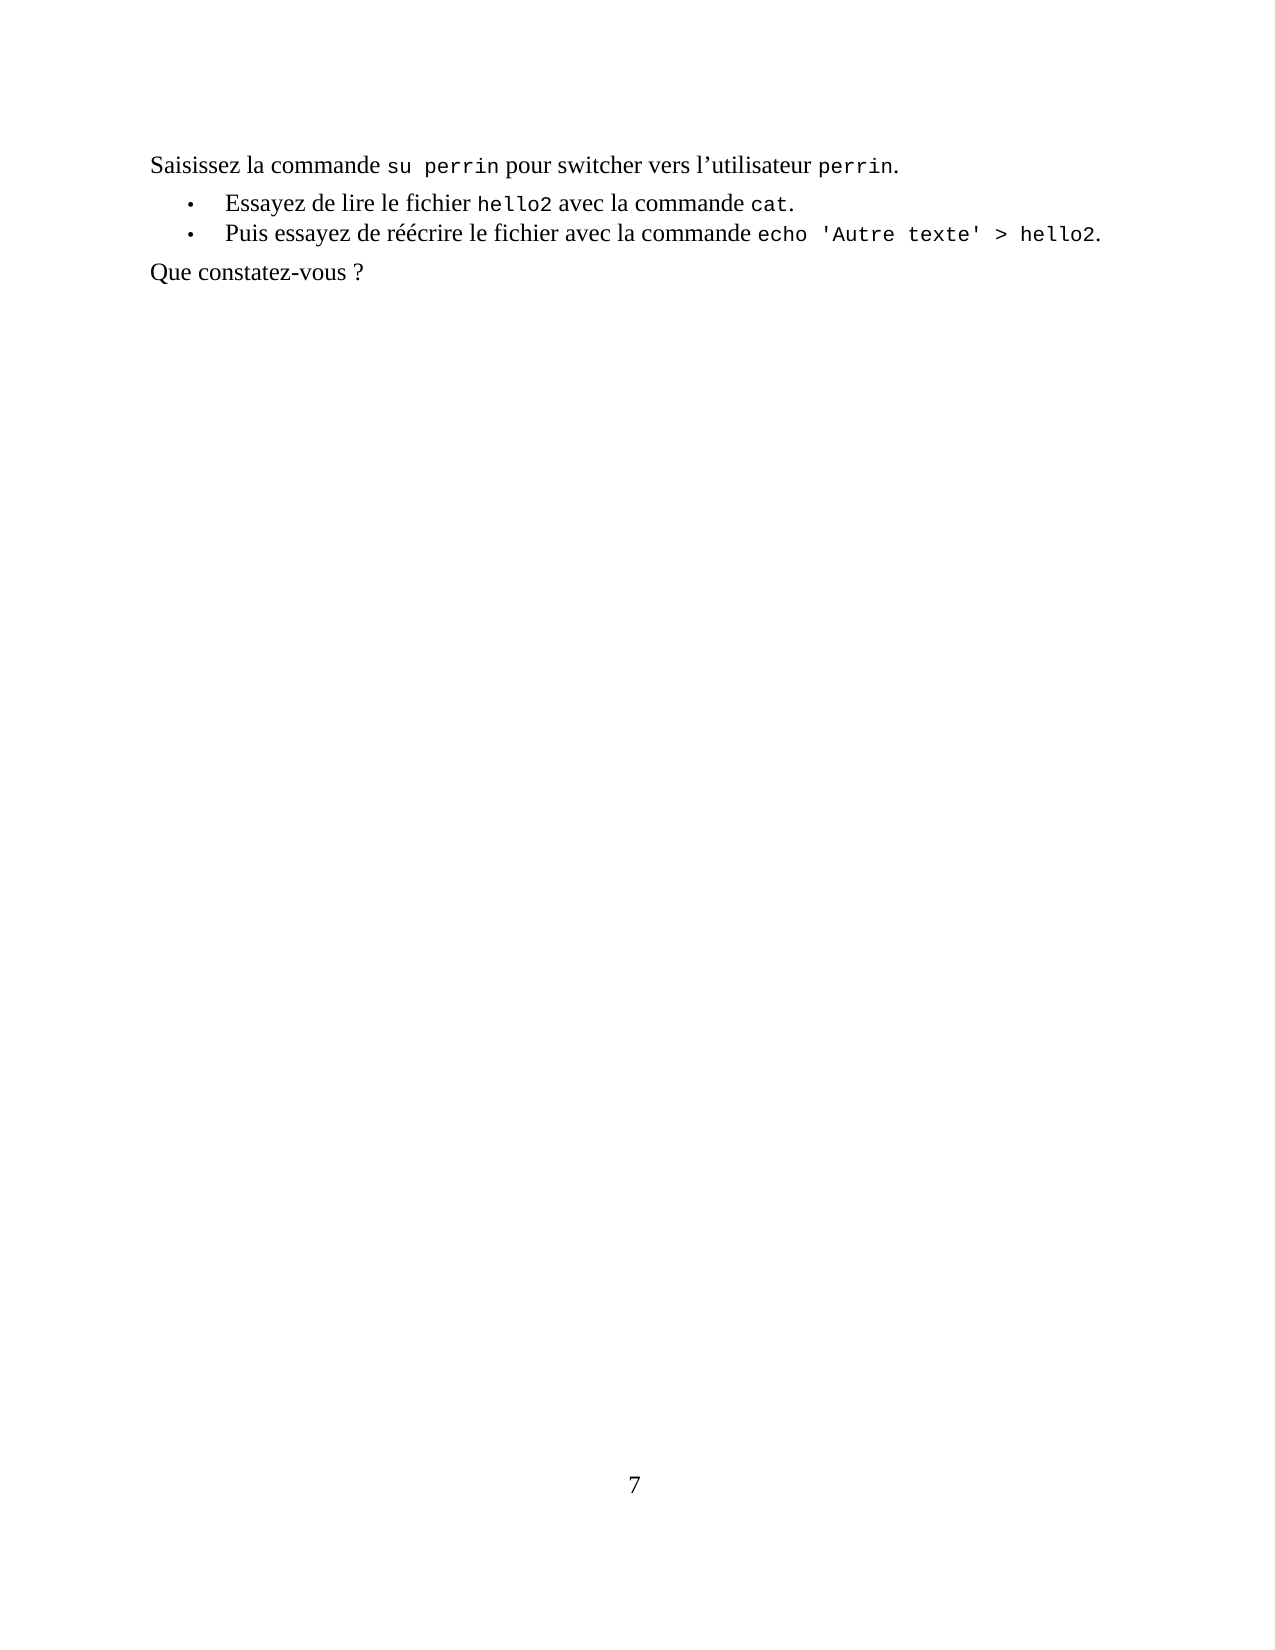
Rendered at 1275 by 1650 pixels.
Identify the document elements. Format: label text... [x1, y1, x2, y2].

list Puis essayez de réécrire le fichier avec la commande echo 'Autre texte' > hello2. [187, 218, 1125, 248]
list Essayez de lire le fichier hello2 avec la commande cat. [187, 188, 1125, 218]
text Saisissez la commande su perrin pour switcher vers l’utilisateur perrin. [150, 150, 1125, 179]
text Que constatez-vous ? [150, 257, 1125, 285]
